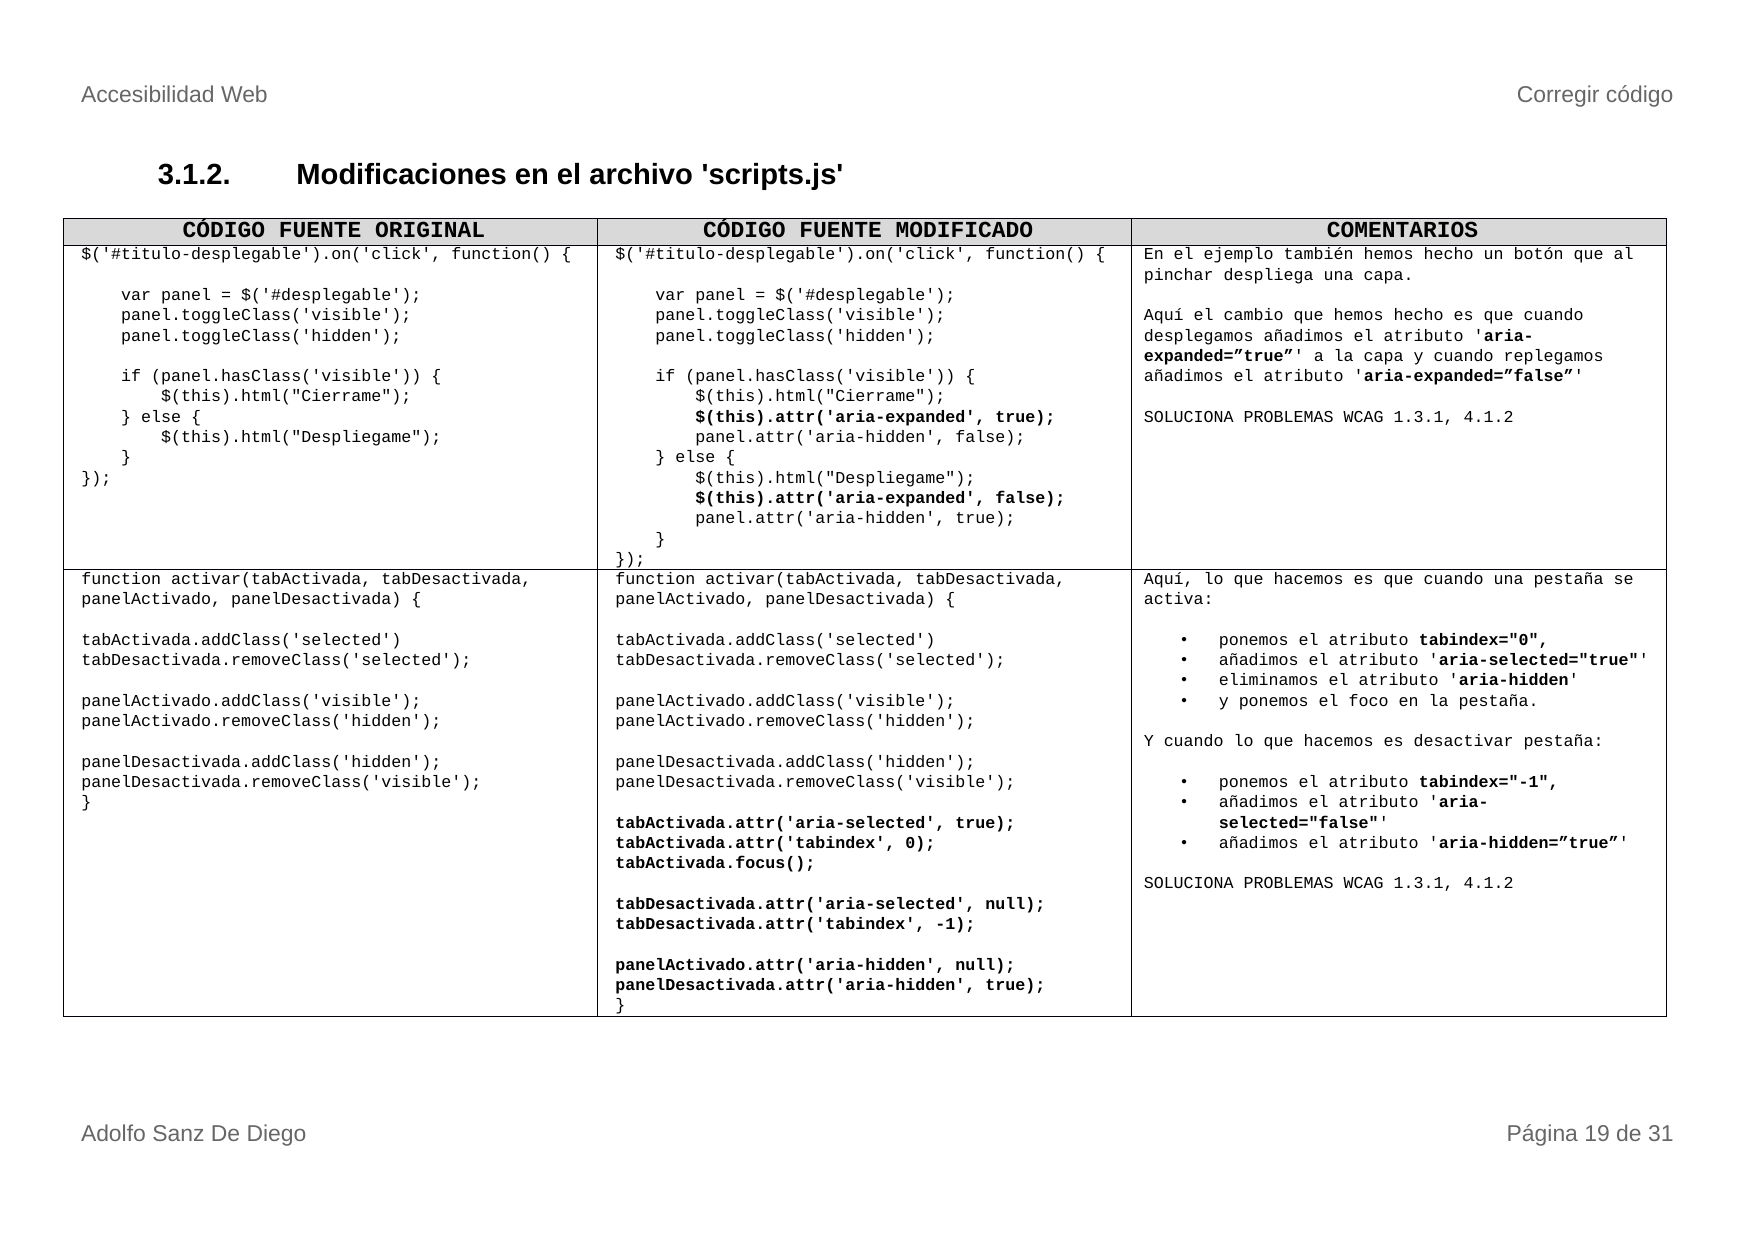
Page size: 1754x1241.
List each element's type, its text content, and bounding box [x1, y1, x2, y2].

table_cell function activar(tabActivada, tabDesactivada, panelActivado, panelDesactivada) { tabActivada.addClass('selected') tabDesactivada.removeClass('selected'); panelActivado.addClass('visible'); panelActivado.removeClass('hidden'); panelDesactivada.addClass('hidden'); panelDesactivada.removeClass('visible'); } [64, 570, 597, 1016]
table_cell $('#titulo-desplegable').on('click', function() { var panel = $('#desplegable'); panel.toggleClass('visible'); panel.toggleClass('hidden'); if (panel.hasClass('visible')) { $(this).html("Cierrame"); $(this).attr('aria-expanded', true); panel.attr('aria-hidden', false); } else { $(this).html("Despliegame"); $(this).attr('aria-expanded', false); panel.attr('aria-hidden', true); } }); [598, 246, 1131, 569]
table_cell function activar(tabActivada, tabDesactivada, panelActivado, panelDesactivada) { tabActivada.addClass('selected') tabDesactivada.removeClass('selected'); panelActivado.addClass('visible'); panelActivado.removeClass('hidden'); panelDesactivada.addClass('hidden'); panelDesactivada.removeClass('visible'); tabActivada.attr('aria-selected', true); tabActivada.attr('tabindex', 0); tabActivada.focus(); tabDesactivada.attr('aria-selected', null); tabDesactivada.attr('tabindex', -1); panelActivado.attr('aria-hidden', null); panelDesactivada.attr('aria-hidden', true); } [598, 570, 1131, 1016]
table_cell $('#titulo-desplegable').on('click', function() { var panel = $('#desplegable'); panel.toggleClass('visible'); panel.toggleClass('hidden'); if (panel.hasClass('visible')) { $(this).html("Cierrame"); } else { $(this).html("Despliegame"); } }); [64, 246, 597, 569]
table_header COMENTARIOS [1132, 219, 1666, 245]
table_cell Aquí, lo que hacemos es que cuando una pestaña se activa: ponemos el atributo tabindex="0", añadimos el atributo 'aria-selected="true"' eliminamos el atributo 'aria-hidden' y ponemos el foco en la pestaña. Y cuando lo que hacemos es desactivar pestaña: ponemos el atributo tabindex="-1", añadimos el atributo 'aria-selected="false"' añadimos el atributo 'aria-hidden=”true”' SOLUCIONA PROBLEMAS WCAG 1.3.1, 4.1.2 [1132, 570, 1666, 1016]
table_header CÓDIGO FUENTE MODIFICADO [598, 219, 1131, 245]
subtitle Modificaciones en el archivo 'scripts.js' [158, 157, 1679, 190]
table_header CÓDIGO FUENTE ORIGINAL [64, 219, 597, 245]
table_cell En el ejemplo también hemos hecho un botón que al pinchar despliega una capa. Aquí el cambio que hemos hecho es que cuando desplegamos añadimos el atributo 'aria-expanded=”true”' a la capa y cuando replegamos añadimos el atributo 'aria-expanded=”false”' SOLUCIONA PROBLEMAS WCAG 1.3.1, 4.1.2 [1132, 246, 1666, 569]
